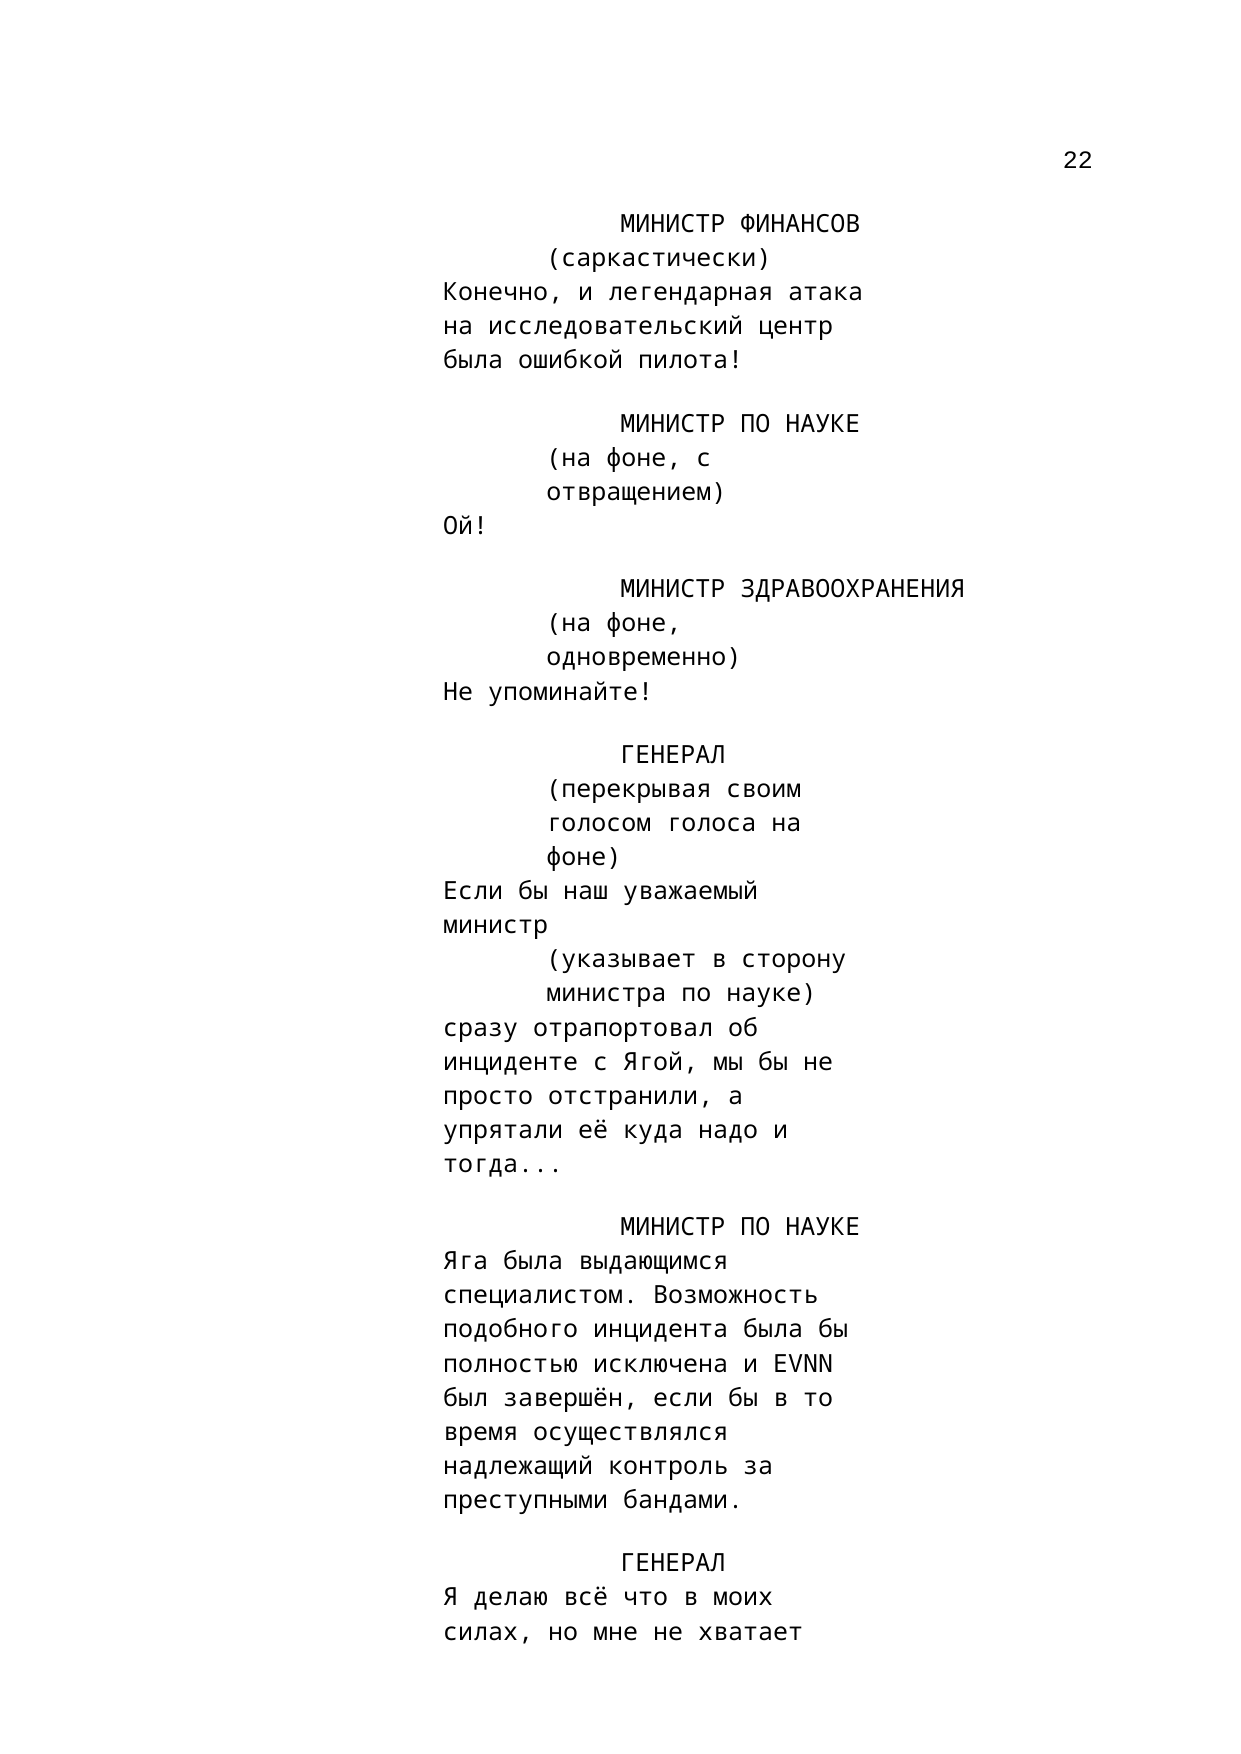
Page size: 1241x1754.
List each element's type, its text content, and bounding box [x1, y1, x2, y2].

text Конечно, и легендарная атака на исследовательский центр была ошибкой пилота! [443, 273, 871, 376]
text (перекрывая своим голосом голоса на фоне) [546, 771, 871, 873]
text МИНИСТР ЗДРАВООХРАНЕНИЯ [620, 571, 1093, 605]
text МИНИСТР ФИНАНСОВ [620, 205, 1093, 239]
text МИНИСТР ПО НАУКЕ [620, 405, 1093, 439]
text МИНИСТР ПО НАУКЕ [620, 1209, 1093, 1243]
text (указывает в сторону министра по науке) [546, 941, 871, 1009]
text Яга была выдающимся специалистом. Возможность подобного инцидента была бы полностью исключена и EVNN был завершён, если бы в то время осуществлялся надлежащий контроль за преступными бандами. [443, 1243, 871, 1516]
text Если бы наш уважаемый министр [443, 873, 871, 941]
text сразу отрапортовал об инциденте с Ягой, мы бы не просто отстранили, а упрятали её куда надо и тогда... [443, 1009, 871, 1179]
text Не упоминайте! [443, 673, 871, 707]
text (саркастически) [546, 239, 871, 273]
text Ой! [443, 507, 871, 541]
text (на фоне, одновременно) [546, 605, 871, 673]
text ГЕНЕРАЛ [620, 1545, 1093, 1579]
text Я делаю всё что в моих силах, но мне не хватает [443, 1579, 871, 1647]
text ГЕНЕРАЛ [620, 737, 1093, 771]
text (на фоне, с отвращением) [546, 439, 871, 507]
